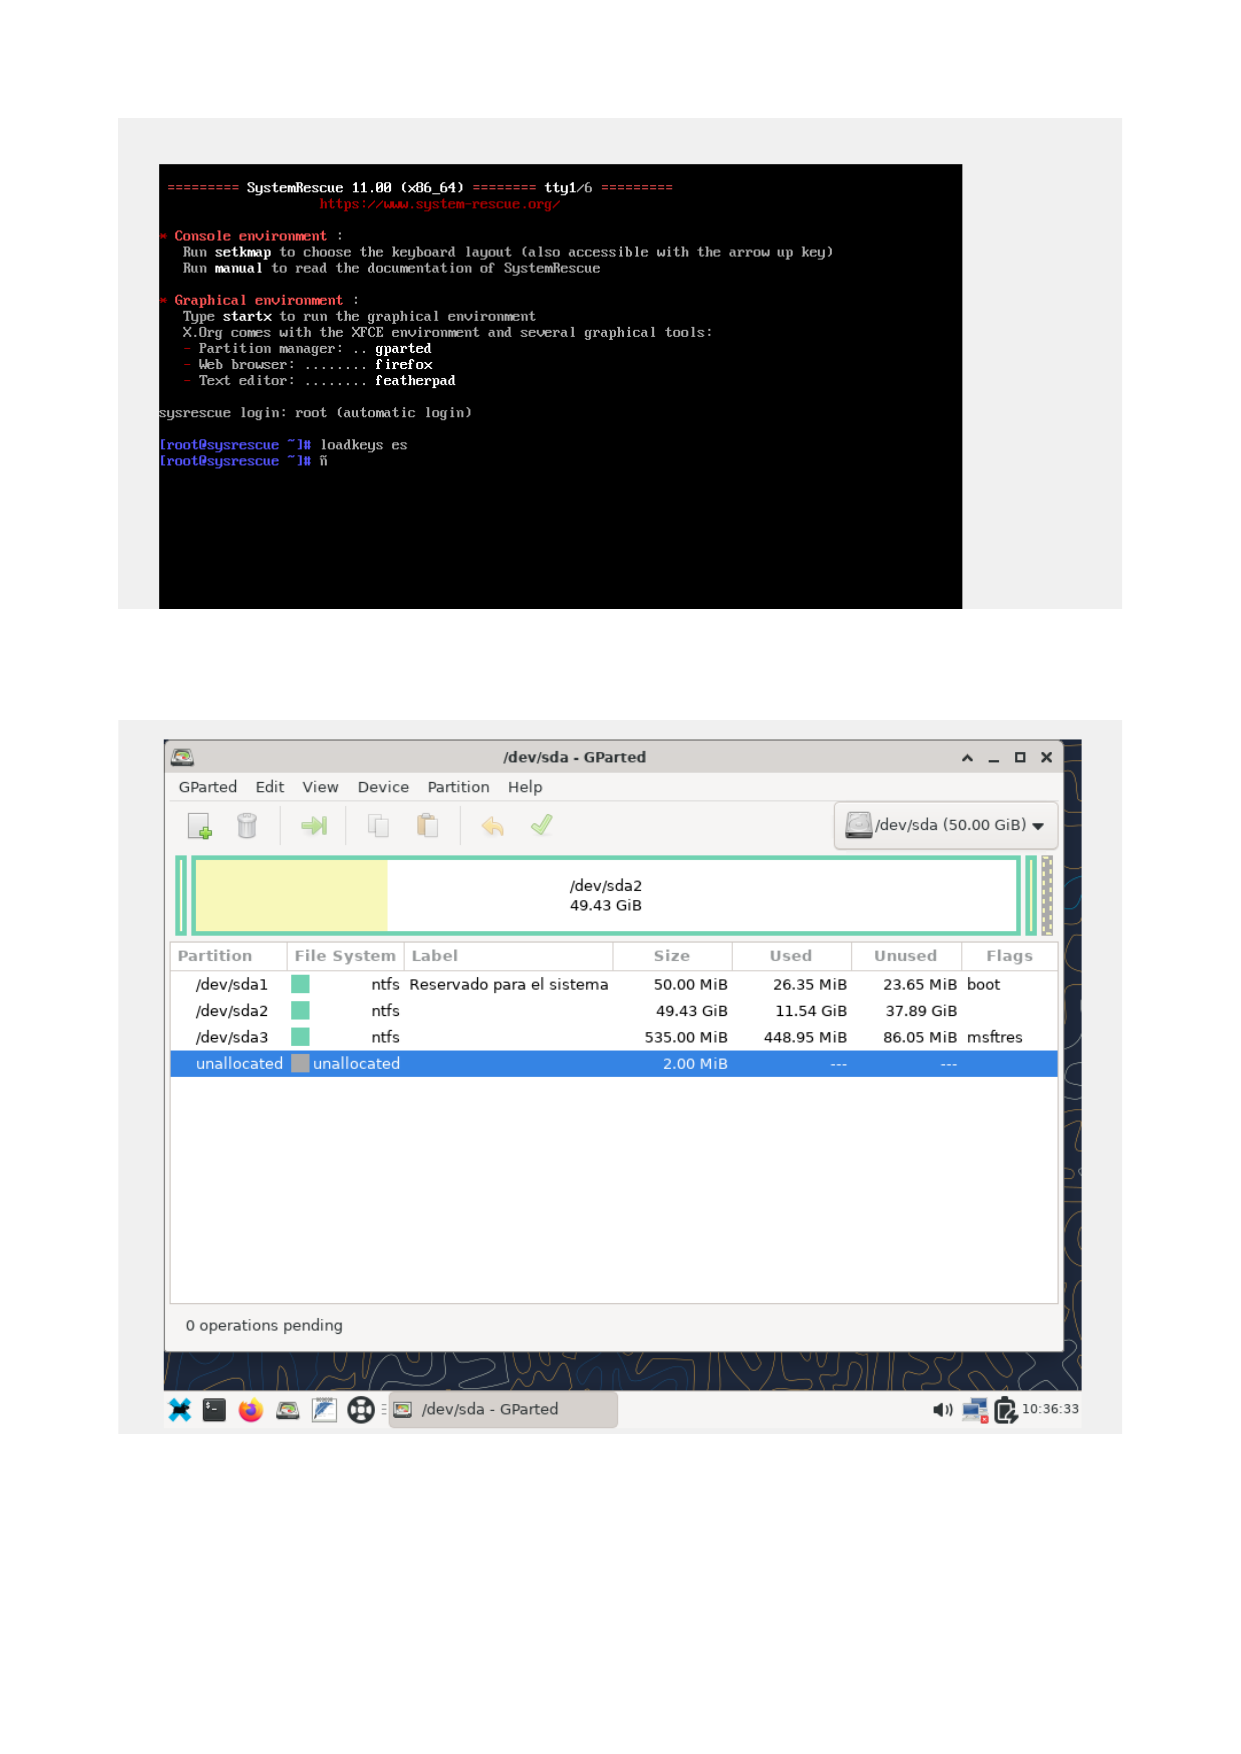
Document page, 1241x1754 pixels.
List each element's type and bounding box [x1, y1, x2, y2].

picture [118, 118, 1123, 609]
picture [118, 720, 1123, 1434]
